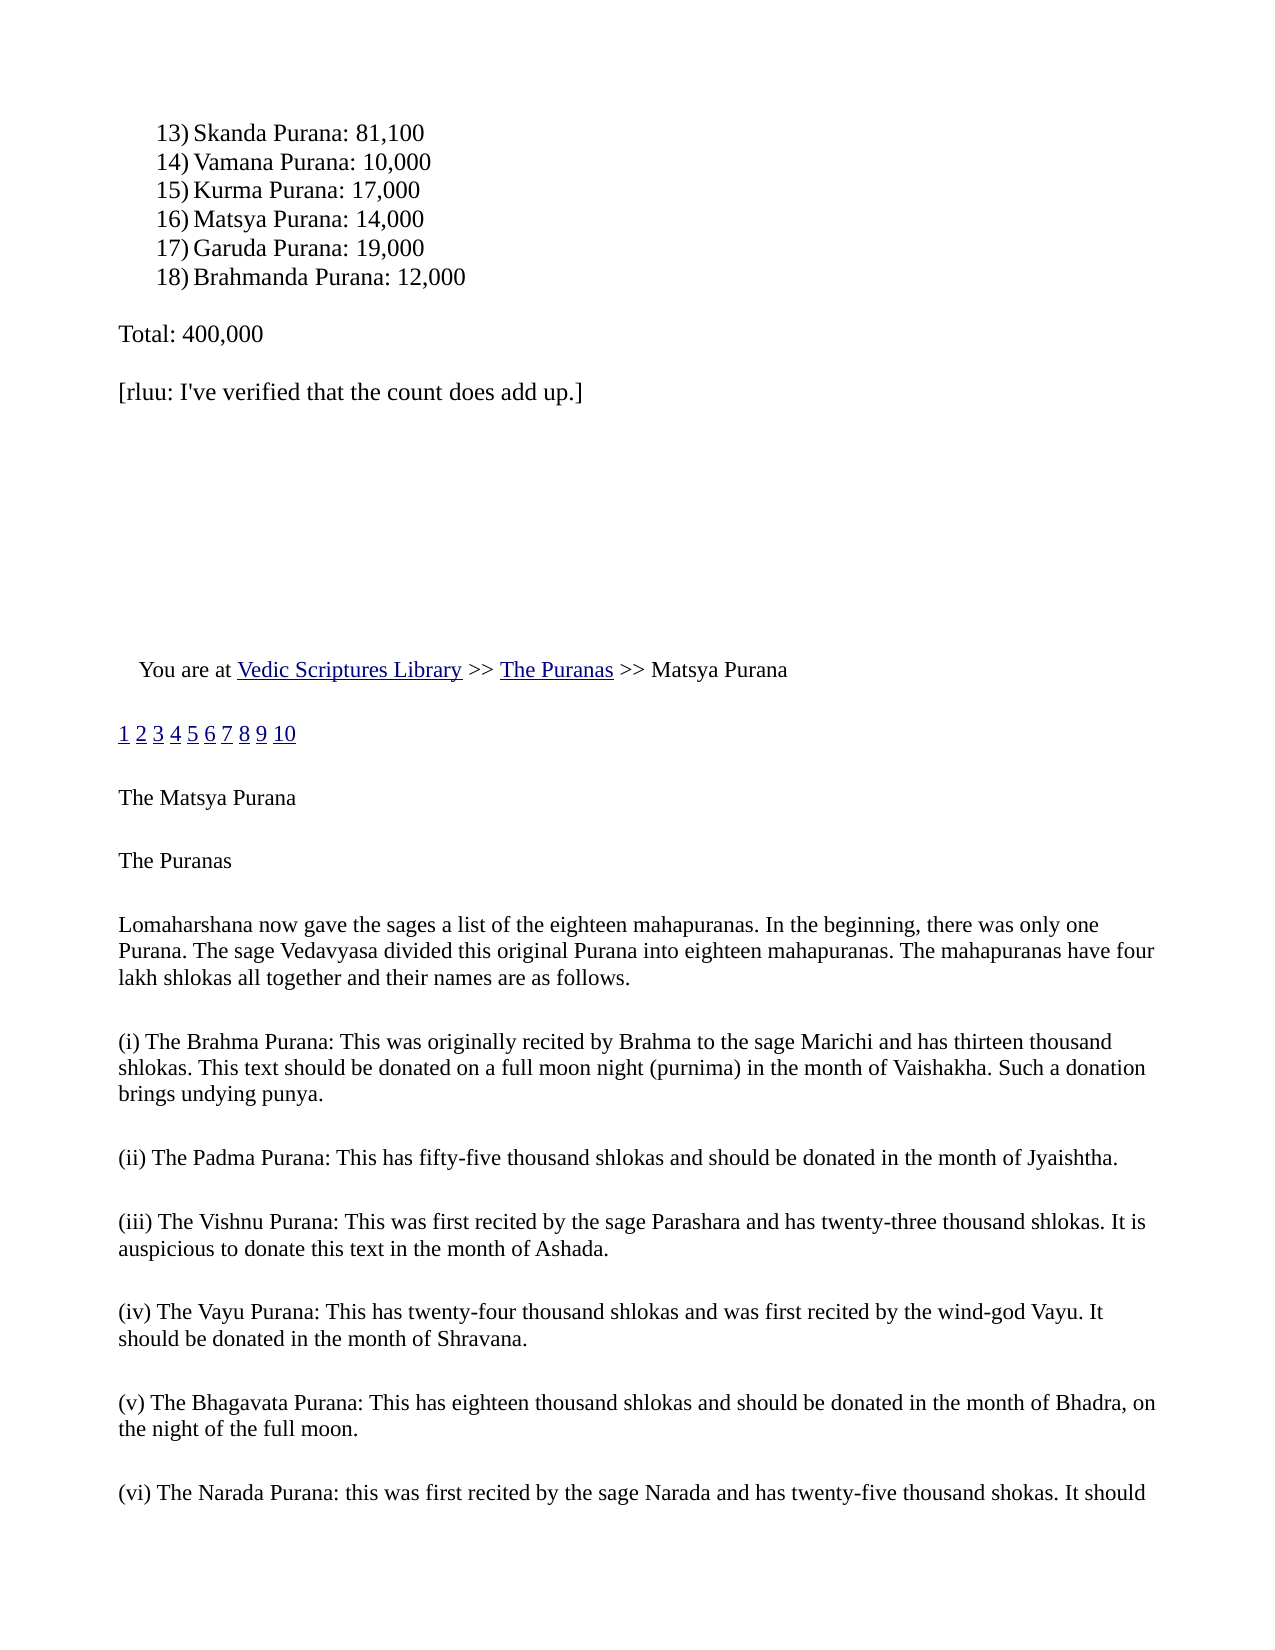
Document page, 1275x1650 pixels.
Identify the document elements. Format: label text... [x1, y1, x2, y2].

table_header You are at Vedic Scriptures Library >> The Puranas >> Matsya Purana 1 2 3 4 5 6 7 8 9 10 The Matsya Purana The Puranas Lomaharshana now gave the sages a list of the eighteen mahapuranas. In the beginning, there was only one Purana. The sage Vedavyasa divided this original Purana into eighteen mahapuranas. The mahapuranas have four lakh shlokas all together and their names are as follows. (i) The Brahma Purana: This was originally recited by Brahma to the sage Marichi and has thirteen thousand shlokas. This text should be donated on a full moon night (purnima) in the month of Vaishakha. Such a donation brings undying punya. (ii) The Padma Purana: This has fifty-five thousand shlokas and should be donated in the month of Jyaishtha. (iii) The Vishnu Purana: This was first recited by the sage Parashara and has twenty-three thousand shlokas. It is auspicious to donate this text in the month of Ashada. (iv) The Vayu Purana: This has twenty-four thousand shlokas and was first recited by the wind-god Vayu. It should be donated in the month of Shravana. (v) The Bhagavata Purana: This has eighteen thousand shlokas and should be donated in the month of Bhadra, on the night of the full moon. (vi) The Narada Purana: this was first recited by the sage Narada and has twenty-five thousand shokas. It should [118, 631, 1157, 1505]
list Garuda Purana: 19,000 [156, 233, 1157, 262]
list Kurma Purana: 17,000 [156, 176, 1157, 204]
list Matsya Purana: 14,000 [156, 204, 1157, 233]
list Vamana Purana: 10,000 [156, 147, 1157, 176]
list Brahmanda Purana: 12,000 [156, 262, 1157, 291]
list Skanda Purana: 81,100 [156, 118, 1157, 147]
text [rluu: I've verified that the count does add up.] [118, 377, 1157, 406]
text Total: 400,000 [118, 319, 1157, 348]
